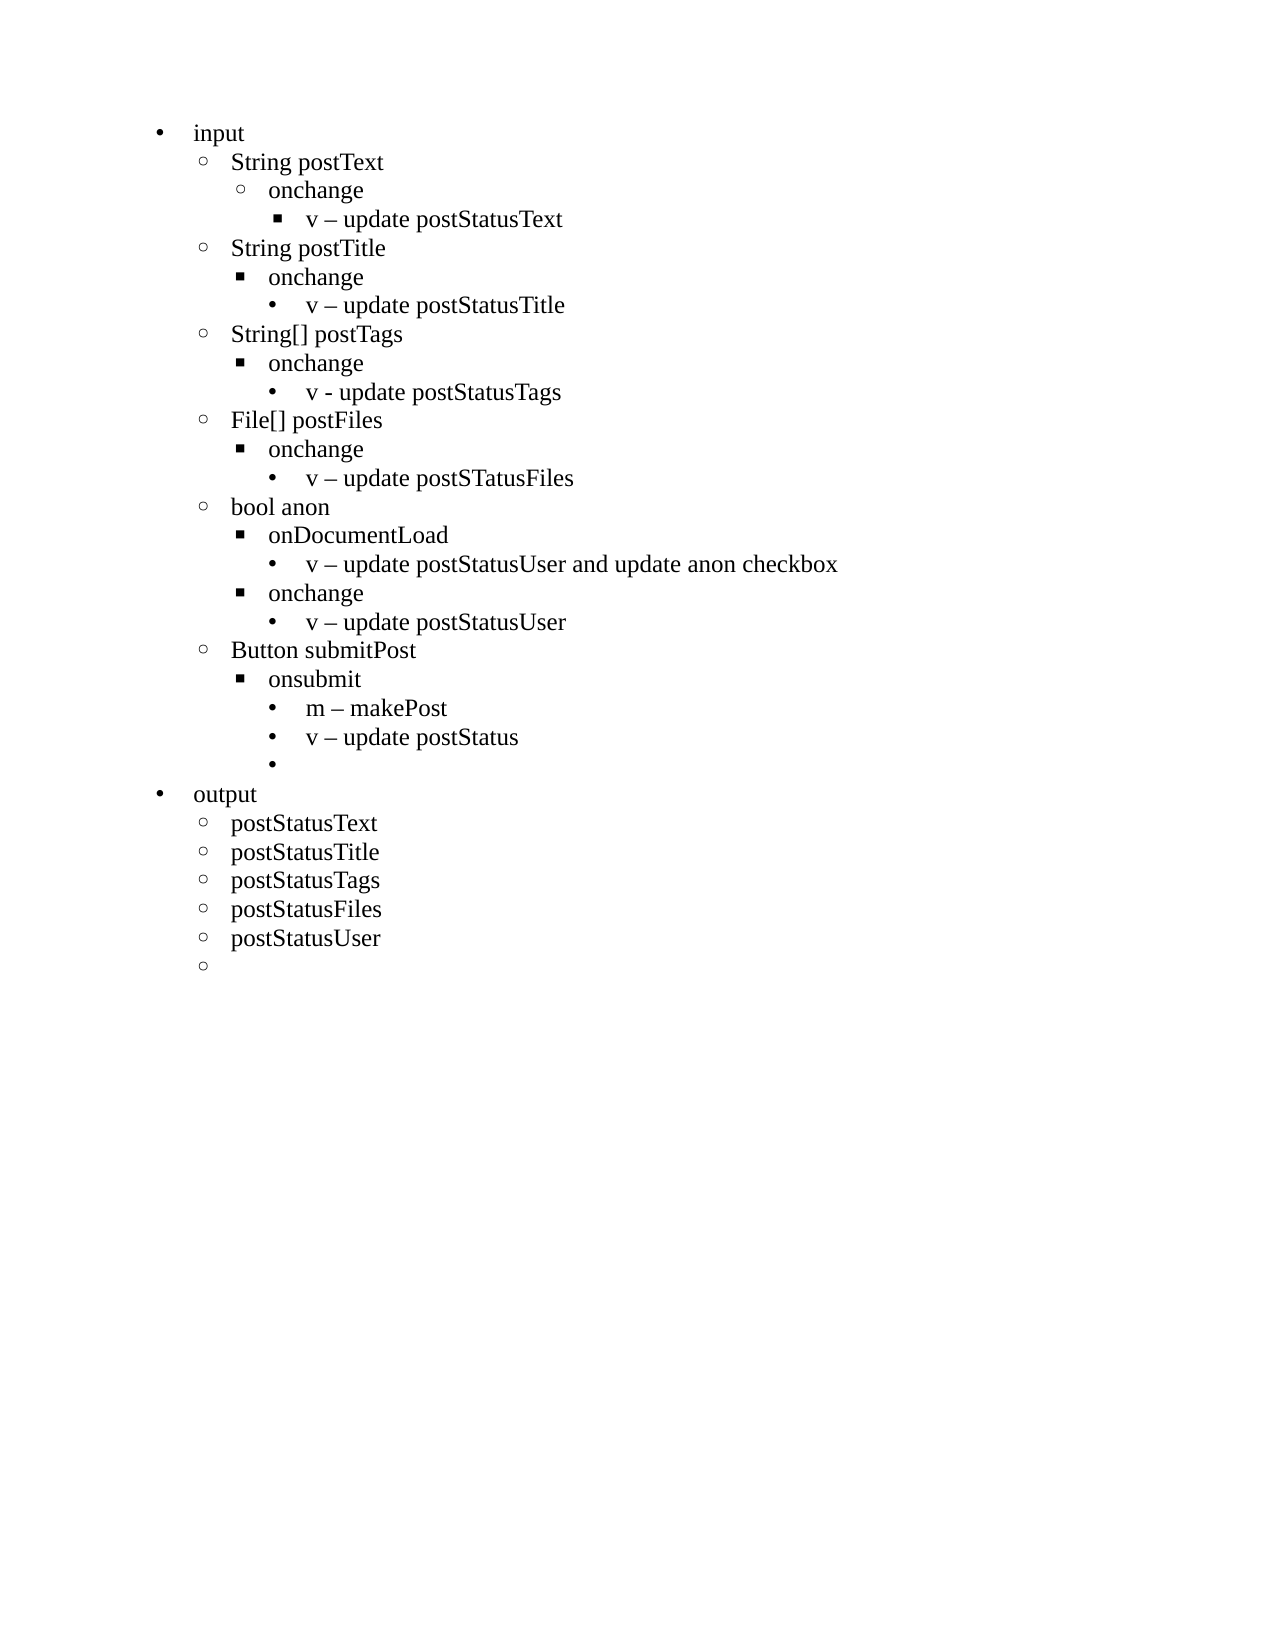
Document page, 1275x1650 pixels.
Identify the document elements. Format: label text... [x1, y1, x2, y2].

list postStatusTitle [193, 837, 1157, 866]
list String[] postTags [193, 319, 1157, 348]
list postStatusFiles [193, 894, 1157, 923]
list Button submitPost [193, 636, 1157, 664]
list onsubmit [231, 664, 1157, 693]
list onchange [231, 578, 1157, 607]
list v – update postSTatusFiles [268, 463, 1157, 492]
list onchange [231, 176, 1157, 204]
list onDocumentLoad [231, 521, 1157, 549]
list bool anon [193, 492, 1157, 521]
list String postTitle [193, 233, 1157, 262]
list postStatusTags [193, 866, 1157, 894]
list v - update postStatusTags [268, 377, 1157, 406]
list v – update postStatusUser [268, 607, 1157, 636]
list m – makePost [268, 693, 1157, 722]
list v – update postStatusUser and update anon checkbox [268, 549, 1157, 578]
list input [156, 118, 1157, 147]
list String postText [193, 147, 1157, 176]
list postStatusText [193, 808, 1157, 837]
list v – update postStatusTitle [268, 291, 1157, 319]
list File[] postFiles [193, 406, 1157, 434]
list postStatusUser [193, 923, 1157, 952]
list v – update postStatus [268, 722, 1157, 751]
list onchange [231, 348, 1157, 377]
list output [156, 779, 1157, 808]
list onchange [231, 434, 1157, 463]
list onchange [231, 262, 1157, 291]
list v – update postStatusText [268, 204, 1157, 233]
